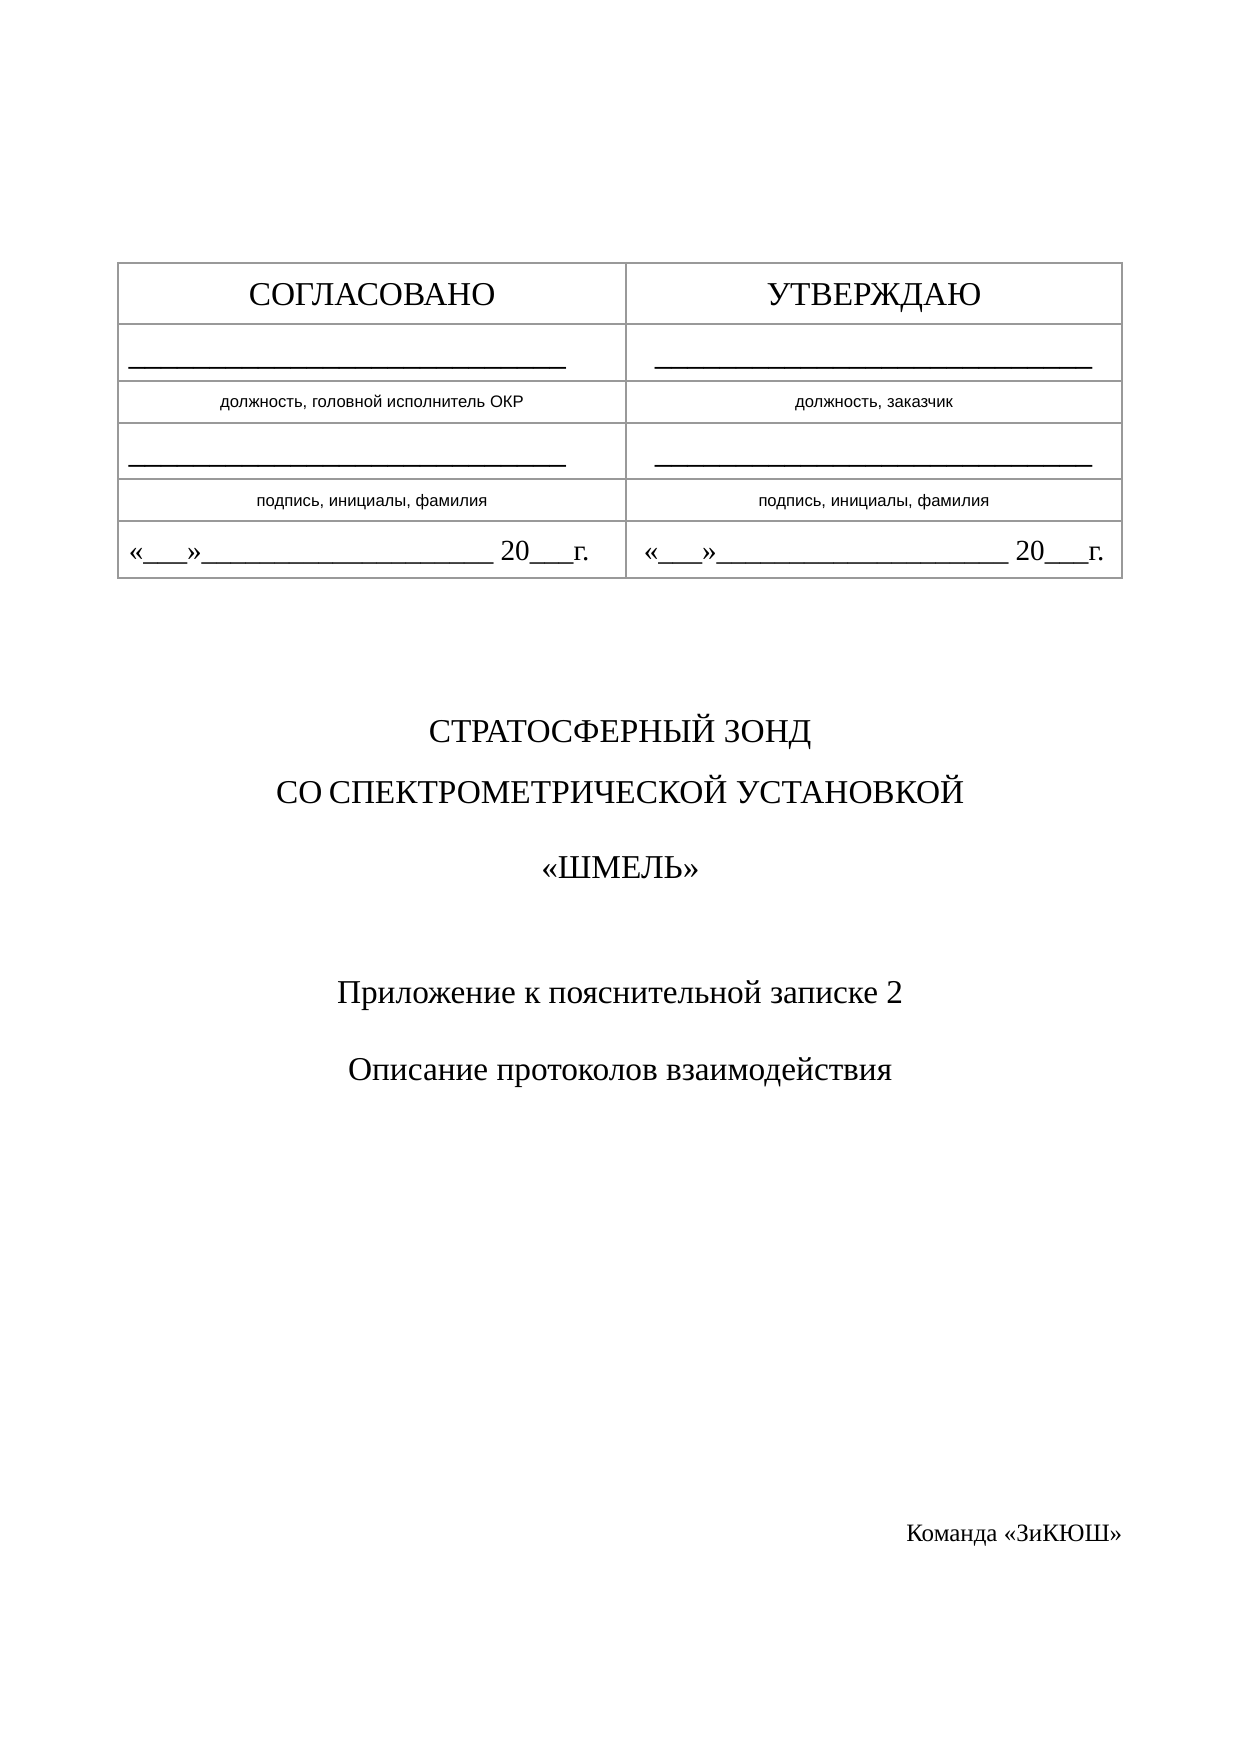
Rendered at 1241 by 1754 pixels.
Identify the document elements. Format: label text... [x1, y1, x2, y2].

table_cell ___________________________ [627, 424, 1121, 478]
table_cell ___________________________ [627, 325, 1121, 379]
text Описание протоколов взаимодействия [118, 1049, 1122, 1087]
text «ШМЕЛЬ» [118, 848, 1122, 886]
text СТРАТОСФЕРНЫЙ ЗОНД [118, 711, 1122, 750]
table_cell подпись, инициалы, фамилия [119, 480, 625, 520]
table_cell ___________________________ [119, 424, 625, 478]
text Команда «ЗиКЮШ» [193, 1518, 1122, 1547]
table_cell ___________________________ [119, 325, 625, 379]
table_cell «___»____________________ 20___г. [119, 522, 625, 577]
text Приложение к пояснительной записке 2 [118, 973, 1122, 1011]
text СО СПЕКТРОМЕТРИЧЕСКОЙ УСТАНОВКОЙ [118, 772, 1122, 810]
table_cell «___»____________________ 20___г. [627, 522, 1121, 577]
table_cell подпись, инициалы, фамилия [627, 480, 1121, 520]
table_cell должность, головной исполнитель ОКР [119, 382, 625, 422]
table_cell должность, заказчик [627, 382, 1121, 422]
table_header СОГЛАСОВАНО [119, 264, 625, 323]
table_header УТВЕРЖДАЮ [627, 264, 1121, 323]
